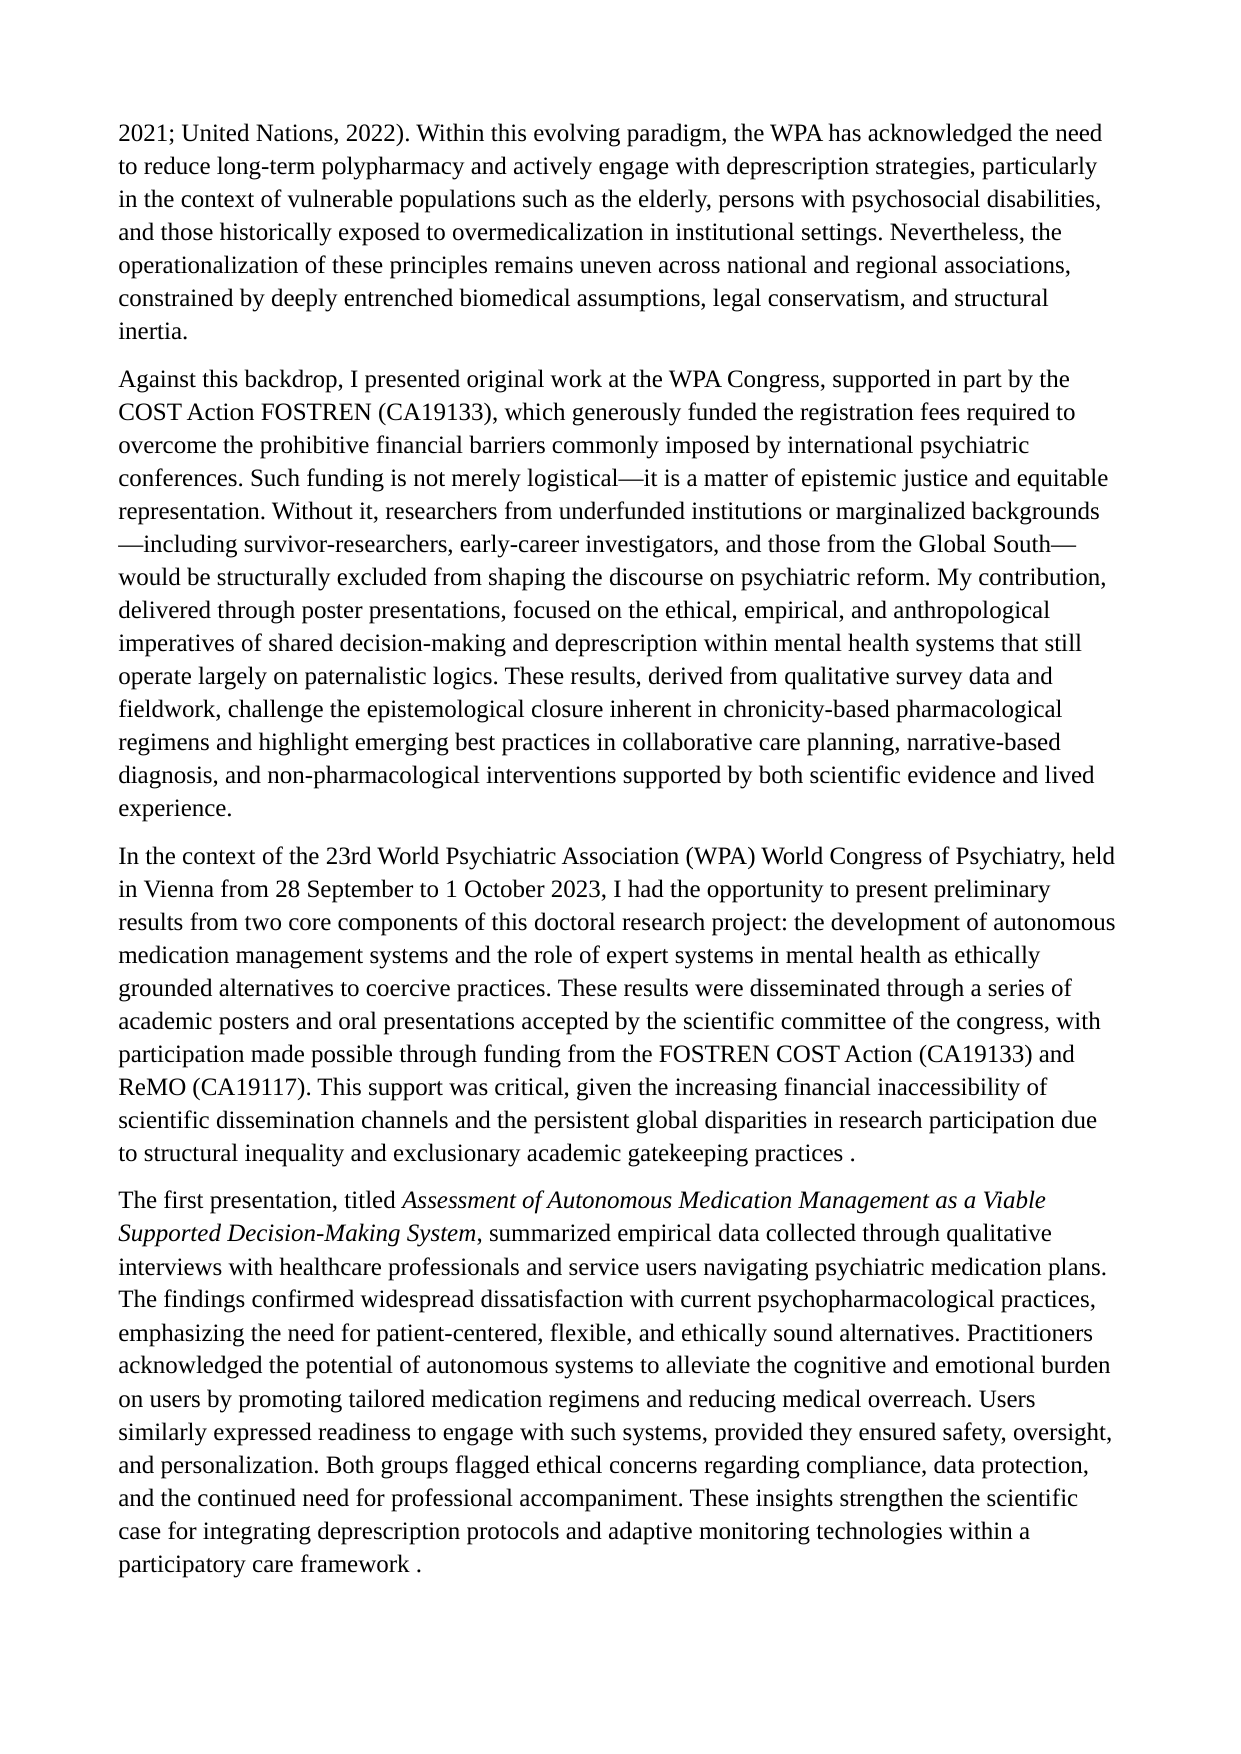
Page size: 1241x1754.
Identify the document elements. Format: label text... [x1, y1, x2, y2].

text Against this backdrop, I presented original work at the WPA Congress, supported in part by the COST Action FOSTREN (CA19133), which generously funded the registration fees required to overcome the prohibitive financial barriers commonly imposed by international psychiatric conferences. Such funding is not merely logistical—it is a matter of epistemic justice and equitable representation. Without it, researchers from underfunded institutions or marginalized backgrounds—including survivor-researchers, early-career investigators, and those from the Global South—would be structurally excluded from shaping the discourse on psychiatric reform. My contribution, delivered through poster presentations, focused on the ethical, empirical, and anthropological imperatives of shared decision-making and deprescription within mental health systems that still operate largely on paternalistic logics. These results, derived from qualitative survey data and fieldwork, challenge the epistemological closure inherent in chronicity-based pharmacological regimens and highlight emerging best practices in collaborative care planning, narrative-based diagnosis, and non-pharmacological interventions supported by both scientific evidence and lived experience. [118, 364, 1122, 822]
text 2021; United Nations, 2022). Within this evolving paradigm, the WPA has acknowledged the need to reduce long-term polypharmacy and actively engage with deprescription strategies, particularly in the context of vulnerable populations such as the elderly, persons with psychosocial disabilities, and those historically exposed to overmedicalization in institutional settings. Nevertheless, the operationalization of these principles remains uneven across national and regional associations, constrained by deeply entrenched biomedical assumptions, legal conservatism, and structural inertia. [118, 118, 1122, 345]
text In the context of the 23rd World Psychiatric Association (WPA) World Congress of Psychiatry, held in Vienna from 28 September to 1 October 2023, I had the opportunity to present preliminary results from two core components of this doctoral research project: the development of autonomous medication management systems and the role of expert systems in mental health as ethically grounded alternatives to coercive practices. These results were disseminated through a series of academic posters and oral presentations accepted by the scientific committee of the congress, with participation made possible through funding from the FOSTREN COST Action (CA19133) and ReMO (CA19117). This support was critical, given the increasing financial inaccessibility of scientific dissemination channels and the persistent global disparities in research participation due to structural inequality and exclusionary academic gatekeeping practices . [118, 841, 1122, 1167]
text The first presentation, titled Assessment of Autonomous Medication Management as a Viable Supported Decision-Making System, summarized empirical data collected through qualitative interviews with healthcare professionals and service users navigating psychiatric medication plans. The findings confirmed widespread dissatisfaction with current psychopharmacological practices, emphasizing the need for patient-centered, flexible, and ethically sound alternatives. Practitioners acknowledged the potential of autonomous systems to alleviate the cognitive and emotional burden on users by promoting tailored medication regimens and reducing medical overreach. Users similarly expressed readiness to engage with such systems, provided they ensured safety, oversight, and personalization. Both groups flagged ethical concerns regarding compliance, data protection, and the continued need for professional accompaniment. These insights strengthen the scientific case for integrating deprescription protocols and adaptive monitoring technologies within a participatory care framework . [118, 1186, 1122, 1577]
